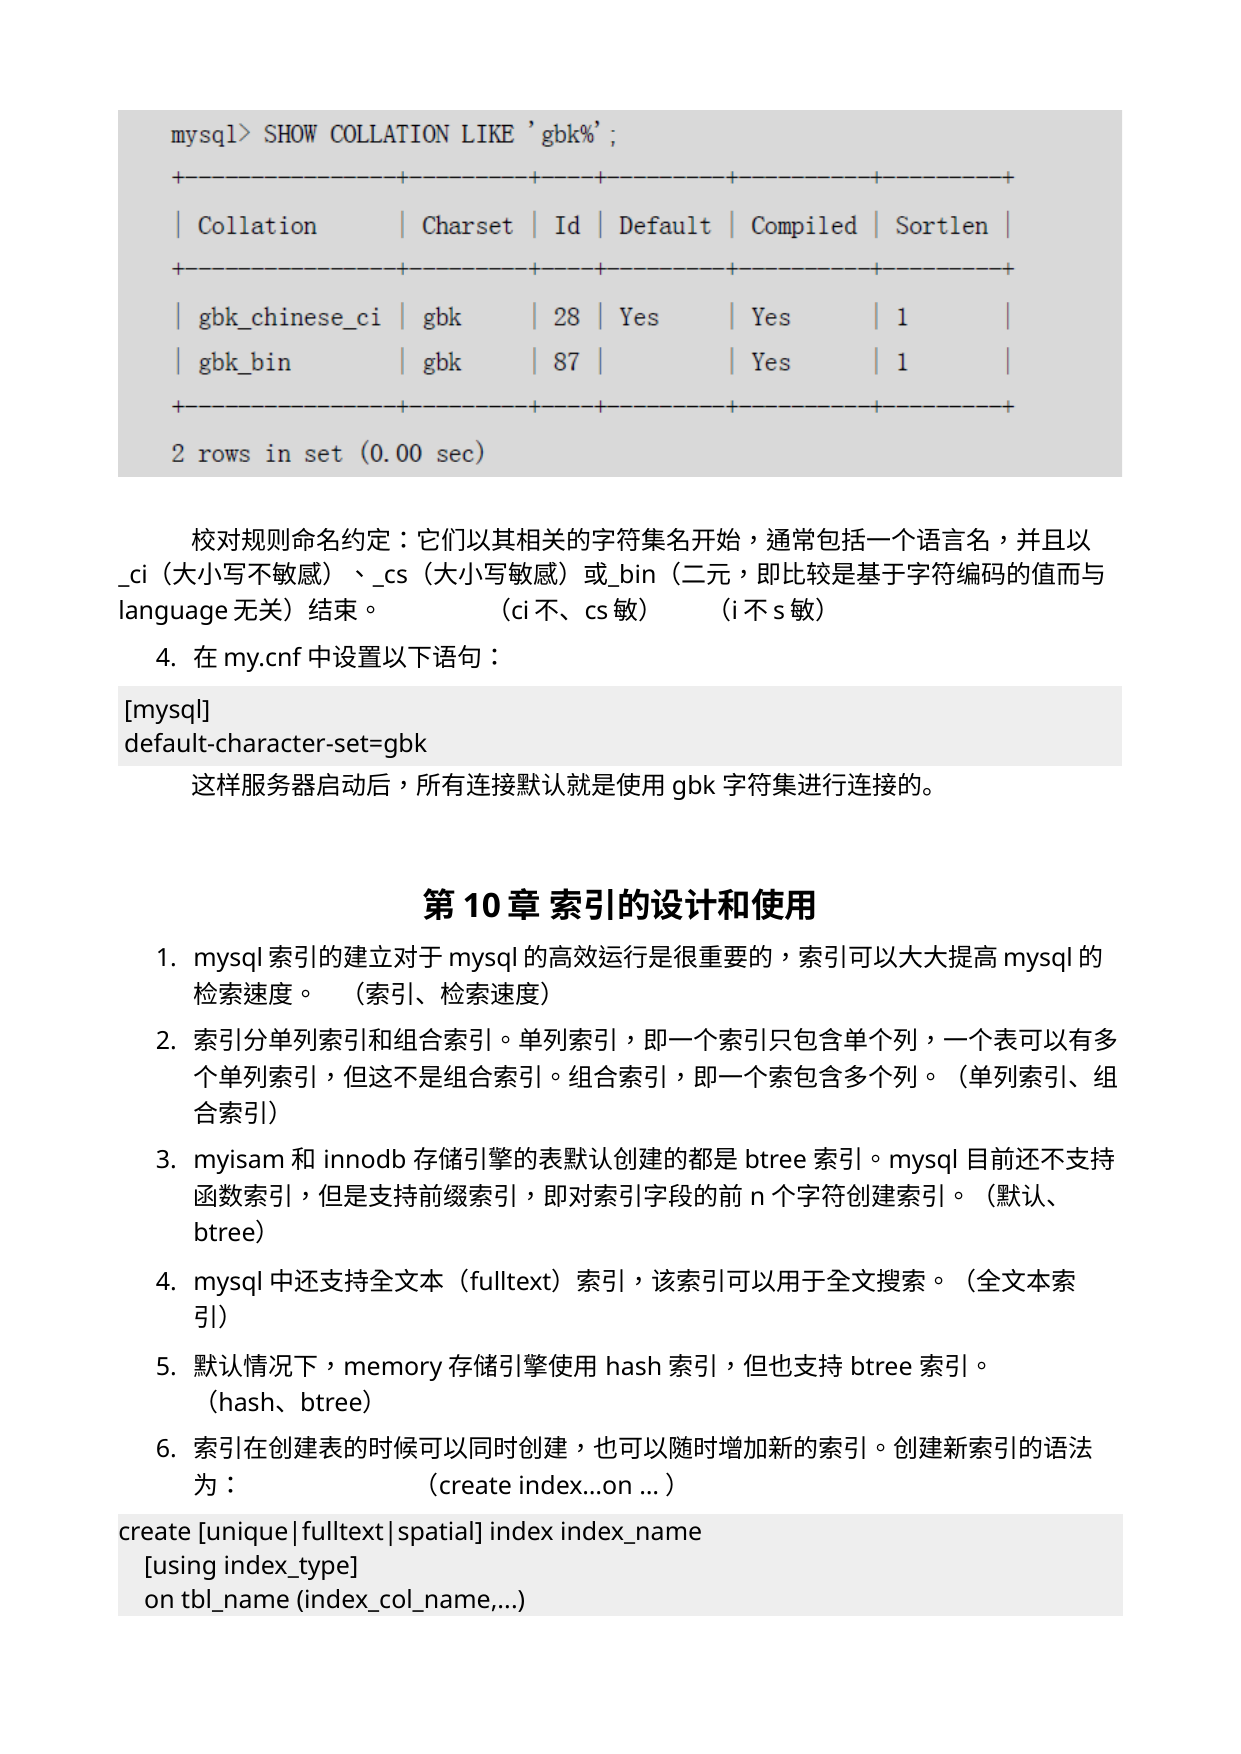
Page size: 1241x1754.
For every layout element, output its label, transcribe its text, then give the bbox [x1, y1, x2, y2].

subtitle 第10章 索引的设计和使用 [118, 882, 1122, 928]
list mysql 中还支持全文本（fulltext）索引，该索引可以用于全文搜索。（全文本索引） [156, 1261, 1122, 1333]
list mysql索引的建立对于mysql的高效运行是很重要的，索引可以大大提高mysql的检索速度。 （索引、检索速度） [156, 940, 1122, 1010]
list 默认情况下，memory 存储引擎使用 hash 索引，但也支持 btree 索引。（hash、btree） [156, 1346, 1122, 1418]
table_header create [unique|fulltext|spatial] index index_name [using index_type] on tbl_name (index_col_name,...) [118, 1514, 1123, 1616]
list 索引分单列索引和组合索引。单列索引，即一个索引只包含单个列，一个表可以有多个单列索引，但这不是组合索引。组合索引，即一个索包含多个列。（单列索引、组合索引） [156, 1023, 1122, 1129]
table_header [mysql] default-character-set=gbk [118, 686, 1122, 766]
list 索引在创建表的时候可以同时创建，也可以随时增加新的索引。创建新索引的语法为： （create index…on … ） [156, 1431, 1122, 1501]
text 校对规则命名约定：它们以其相关的字符集名开始，通常包括一个语言名，并且以_ci（大小写不敏感）、_cs（大小写敏感）或_bin（二元，即比较是基于字符编码的值而与language无关）结束。 （ci不、cs敏） （i不s敏） [118, 523, 1122, 627]
list 在my.cnf 中设置以下语句： [156, 639, 1122, 674]
list myisam 和 innodb 存储引擎的表默认创建的都是 btree 索引。mysql 目前还不支持函数索引，但是支持前缀索引，即对索引字段的前 n 个字符创建索引。（默认、btree） [156, 1142, 1122, 1248]
text 这样服务器启动后，所有连接默认就是使用gbk 字符集进行连接的。 [118, 766, 1122, 802]
picture [118, 110, 1123, 477]
